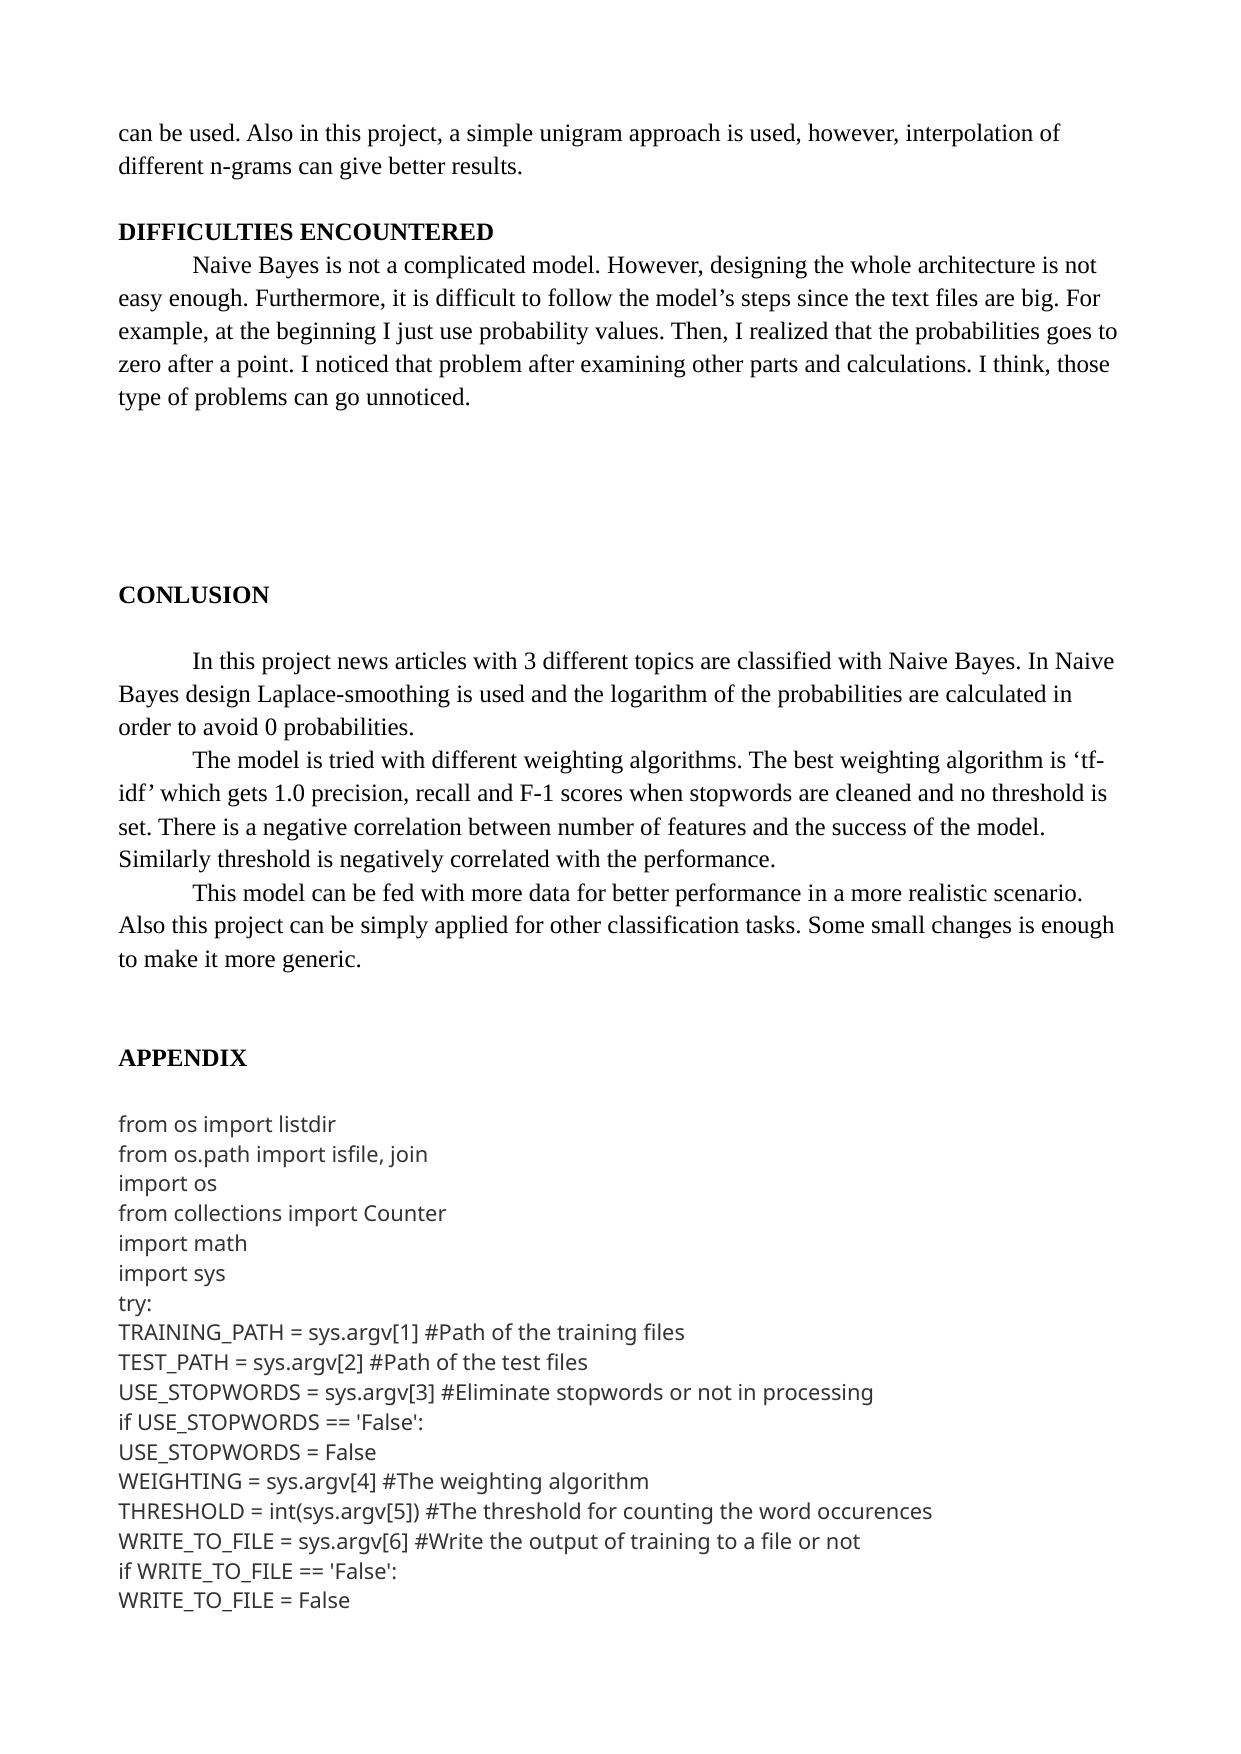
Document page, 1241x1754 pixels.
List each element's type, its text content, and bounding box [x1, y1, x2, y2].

text USE_STOPWORDS = False [118, 1436, 1122, 1466]
text WRITE_TO_FILE = sys.argv[6] #Write the output of training to a file or not [118, 1526, 1122, 1556]
text can be used. Also in this project, a simple unigram approach is used, however, interpolation of different n-grams can give better results. [118, 118, 1122, 180]
text USE_STOPWORDS = sys.argv[3] #Eliminate stopwords or not in processing [118, 1377, 1122, 1407]
text The model is tried with different weighting algorithms. The best weighting algorithm is ‘tf-idf’ which gets 1.0 precision, recall and F-1 scores when stopwords are cleaned and no threshold is set. There is a negative correlation between number of features and the success of the model. Similarly threshold is negatively correlated with the performance. [118, 746, 1122, 873]
text This model can be fed with more data for better performance in a more realistic scenario. Also this project can be simply applied for other classification tasks. Some small changes is enough to make it more generic. [118, 878, 1122, 972]
text from collections import Counter [118, 1198, 1122, 1228]
text Naive Bayes is not a complicated model. However, designing the whole architecture is not easy enough. Furthermore, it is difficult to follow the model’s steps since the text files are big. For example, at the beginning I just use probability values. Then, I realized that the probabilities goes to zero after a point. I noticed that problem after examining other parts and calculations. I think, those type of problems can go unnoticed. [118, 250, 1122, 411]
text import sys [118, 1258, 1122, 1287]
text import math [118, 1228, 1122, 1258]
text CONLUSION [118, 580, 1122, 609]
text from os import listdir [118, 1109, 1122, 1138]
text APPENDIX [118, 1043, 1122, 1071]
text try: [118, 1287, 1122, 1317]
text if WRITE_TO_FILE == 'False': [118, 1556, 1122, 1585]
text TEST_PATH = sys.argv[2] #Path of the test files [118, 1347, 1122, 1377]
text WEIGHTING = sys.argv[4] #The weighting algorithm [118, 1466, 1122, 1496]
text from os.path import isfile, join [118, 1138, 1122, 1168]
text if USE_STOPWORDS == 'False': [118, 1407, 1122, 1436]
text import os [118, 1168, 1122, 1198]
text TRAINING_PATH = sys.argv[1] #Path of the training files [118, 1317, 1122, 1347]
text WRITE_TO_FILE = False [118, 1585, 1122, 1615]
text In this project news articles with 3 different topics are classified with Naive Bayes. In Naive Bayes design Laplace-smoothing is used and the logarithm of the probabilities are calculated in order to avoid 0 probabilities. [118, 646, 1122, 741]
text DIFFICULTIES ENCOUNTERED [118, 217, 1122, 246]
text THRESHOLD = int(sys.argv[5]) #The threshold for counting the word occurences [118, 1496, 1122, 1526]
